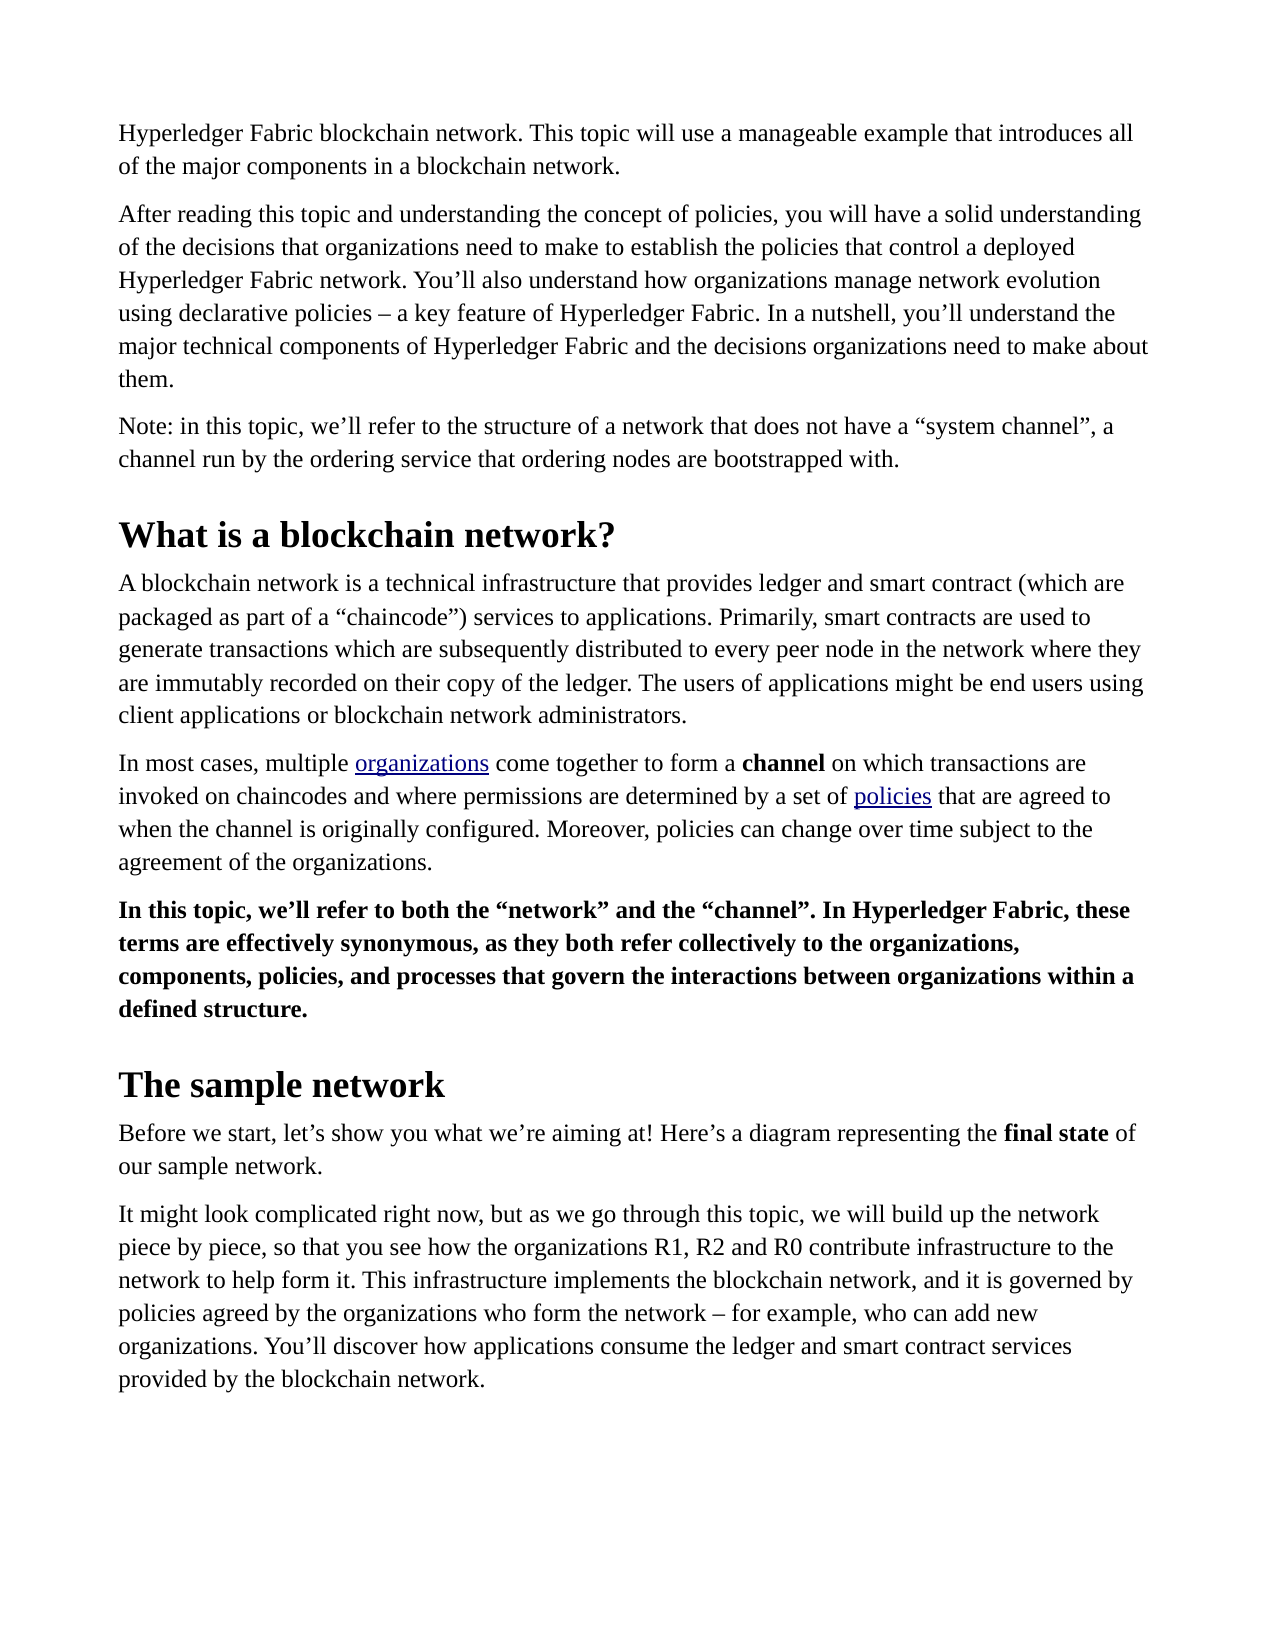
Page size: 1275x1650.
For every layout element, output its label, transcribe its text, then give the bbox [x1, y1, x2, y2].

text It might look complicated right now, but as we go through this topic, we will build up the network piece by piece, so that you see how the organizations R1, R2 and R0 contribute infrastructure to the network to help form it. This infrastructure implements the blockchain network, and it is governed by policies agreed by the organizations who form the network – for example, who can add new organizations. You’ll discover how applications consume the ledger and smart contract services provided by the blockchain network. [118, 1199, 1157, 1392]
subtitle What is a blockchain network? [118, 513, 1157, 556]
text Note: in this topic, we’ll refer to the structure of a network that does not have a “system channel”, a channel run by the ordering service that ordering nodes are bootstrapped with. [118, 411, 1157, 473]
text In most cases, multiple organizations come together to form a channel on which transactions are invoked on chaincodes and where permissions are determined by a set of policies that are agreed to when the channel is originally configured. Moreover, policies can change over time subject to the agreement of the organizations. [118, 748, 1157, 876]
text After reading this topic and understanding the concept of policies, you will have a solid understanding of the decisions that organizations need to make to establish the policies that control a deployed Hyperledger Fabric network. You’ll also understand how organizations manage network evolution using declarative policies – a key feature of Hyperledger Fabric. In a nutshell, you’ll understand the major technical components of Hyperledger Fabric and the decisions organizations need to make about them. [118, 199, 1157, 393]
text A blockchain network is a technical infrastructure that provides ledger and smart contract (which are packaged as part of a “chaincode”) services to applications. Primarily, smart contracts are used to generate transactions which are subsequently distributed to every peer node in the network where they are immutably recorded on their copy of the ledger. The users of applications might be end users using client applications or blockchain network administrators. [118, 568, 1157, 729]
text In this topic, we’ll refer to both the “network” and the “channel”. In Hyperledger Fabric, these terms are effectively synonymous, as they both refer collectively to the organizations, components, policies, and processes that govern the interactions between organizations within a defined structure. [118, 895, 1157, 1023]
text Hyperledger Fabric blockchain network. This topic will use a manageable example that introduces all of the major components in a blockchain network. [118, 118, 1157, 180]
subtitle The sample network [118, 1062, 1157, 1106]
text Before we start, let’s show you what we’re aiming at! Here’s a diagram representing the final state of our sample network. [118, 1118, 1157, 1180]
